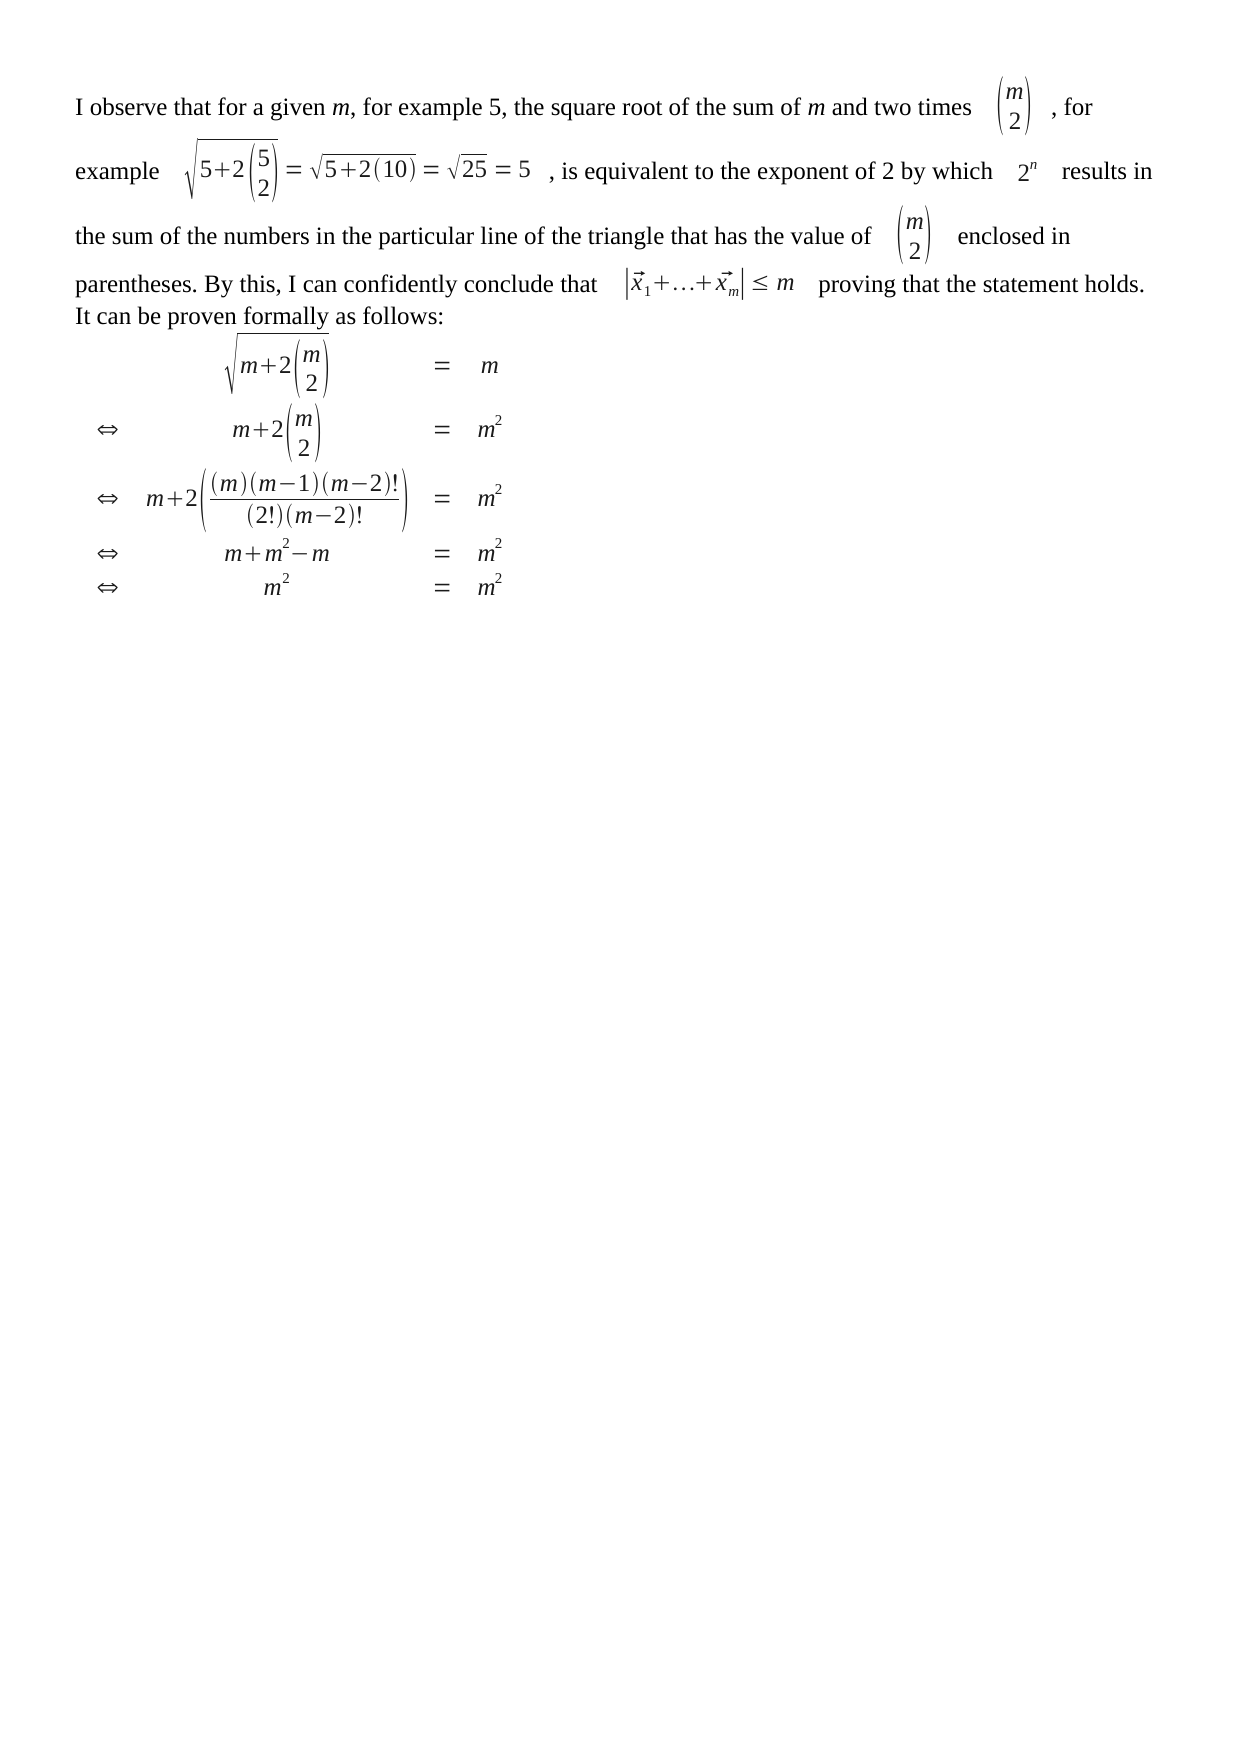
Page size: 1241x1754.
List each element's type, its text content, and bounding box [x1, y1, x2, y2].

text I observe that for a given m, for example 5, the square root of the sum of m and two times , for example , is equivalent to the exponent of 2 by which results in the sum of the numbers in the particular line of the triangle that has the value of enclosed in parentheses. By this, I can confidently conclude that proving that the statement holds. It can be proven formally as follows: [75, 75, 1165, 330]
